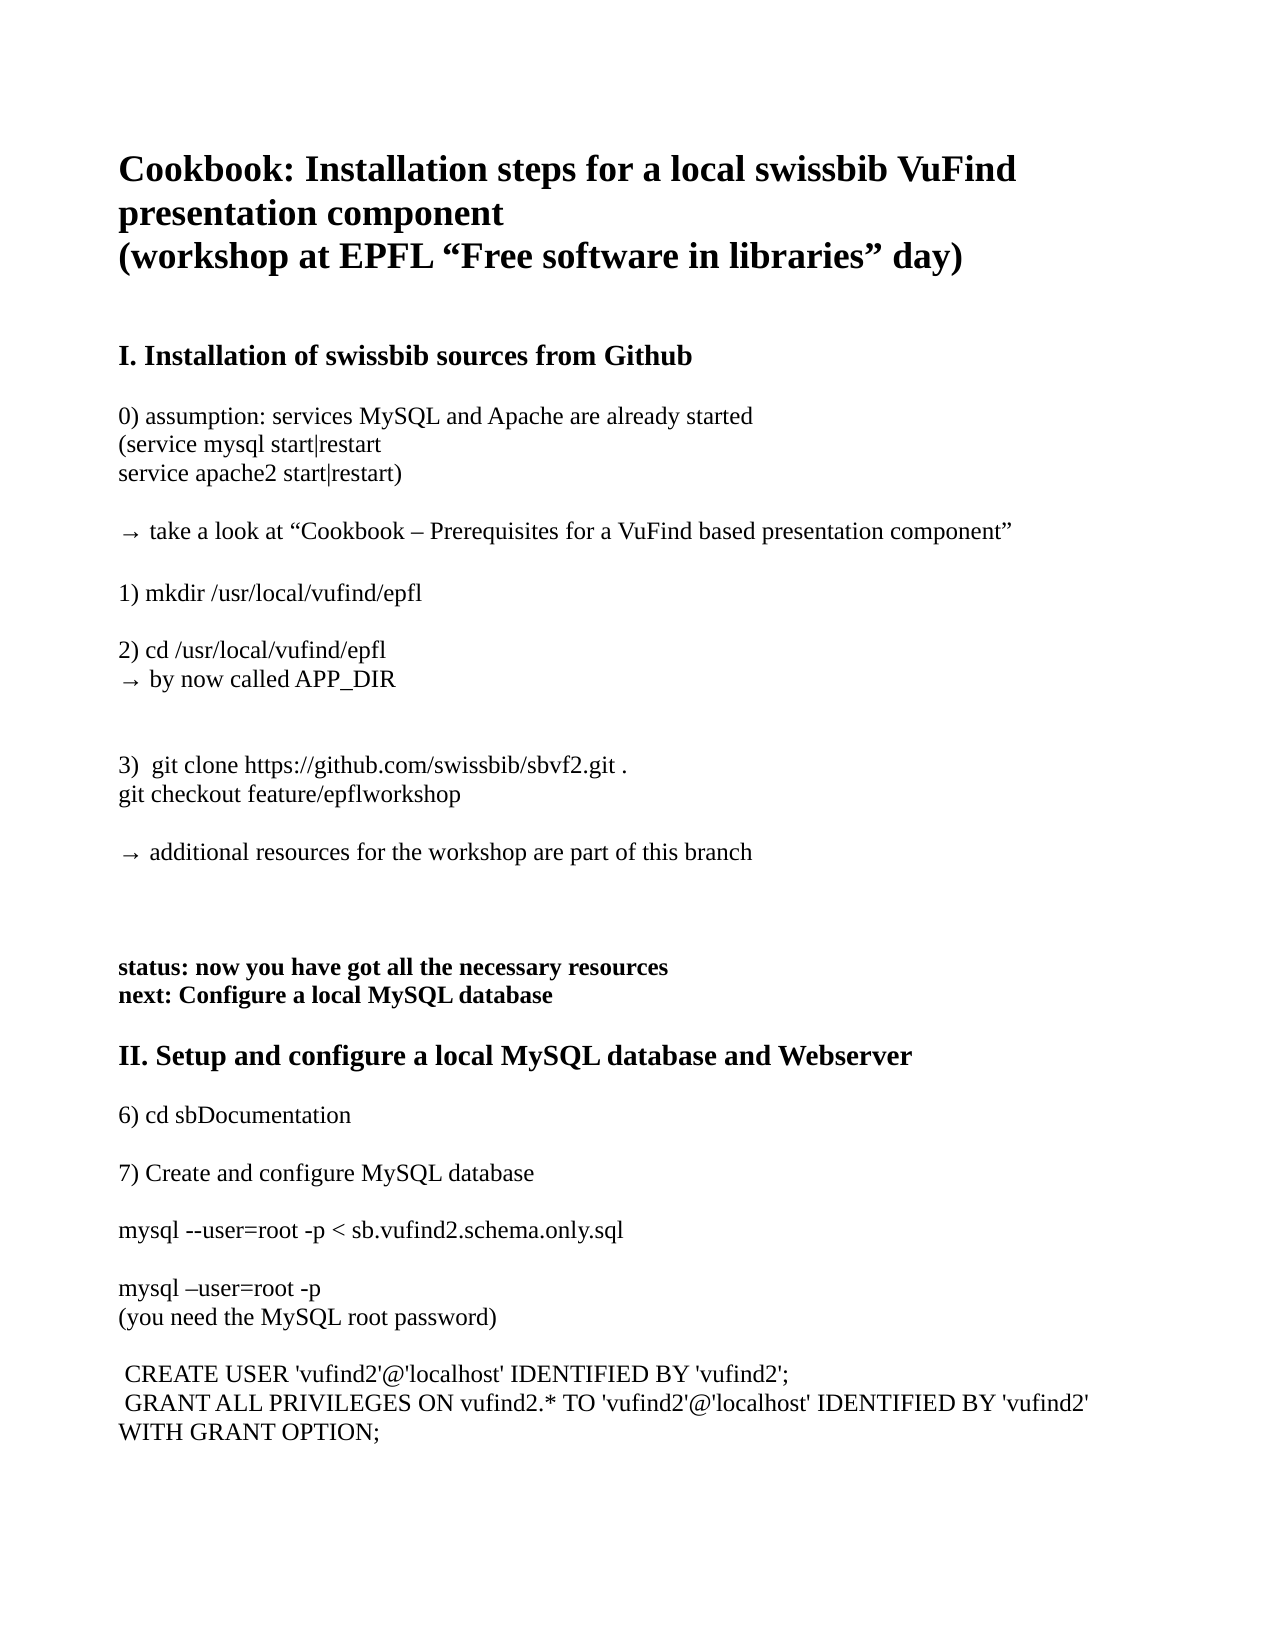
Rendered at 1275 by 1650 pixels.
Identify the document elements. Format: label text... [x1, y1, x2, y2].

text II. Setup and configure a local MySQL database and Webserver 6) cd sbDocumentation 7) Create and configure MySQL database [118, 1038, 1157, 1215]
text mysql --user=root -p < sb.vufind2.schema.only.sql [118, 1215, 1157, 1244]
text Cookbook: Installation steps for a local swissbib VuFind presentation component (workshop at EPFL “Free software in libraries” day) I. Installation of swissbib sources from Github 0) assumption: services MySQL and Apache are already started (service mysql start|restart service apache2 start|restart) → take a look at “Cookbook – Prerequisites for a VuFind based presentation component” 1) mkdir /usr/local/vufind/epfl 2) cd /usr/local/vufind/epfl → by now called APP_DIR 3) git clone https://github.com/swissbib/sbvf2.git . [118, 118, 1157, 779]
text git checkout feature/epflworkshop → additional resources for the workshop are part of this branch [118, 779, 1157, 866]
text status: now you have got all the necessary resources next: Configure a local MySQL database [118, 952, 1157, 1009]
text [118, 1474, 1157, 1508]
text mysql –user=root -p (you need the MySQL root password) [118, 1273, 1157, 1359]
text CREATE USER 'vufind2'@'localhost' IDENTIFIED BY 'vufind2'; [118, 1359, 1157, 1388]
text GRANT ALL PRIVILEGES ON vufind2.* TO 'vufind2'@'localhost' IDENTIFIED BY 'vufind2' WITH GRANT OPTION; [118, 1388, 1157, 1445]
